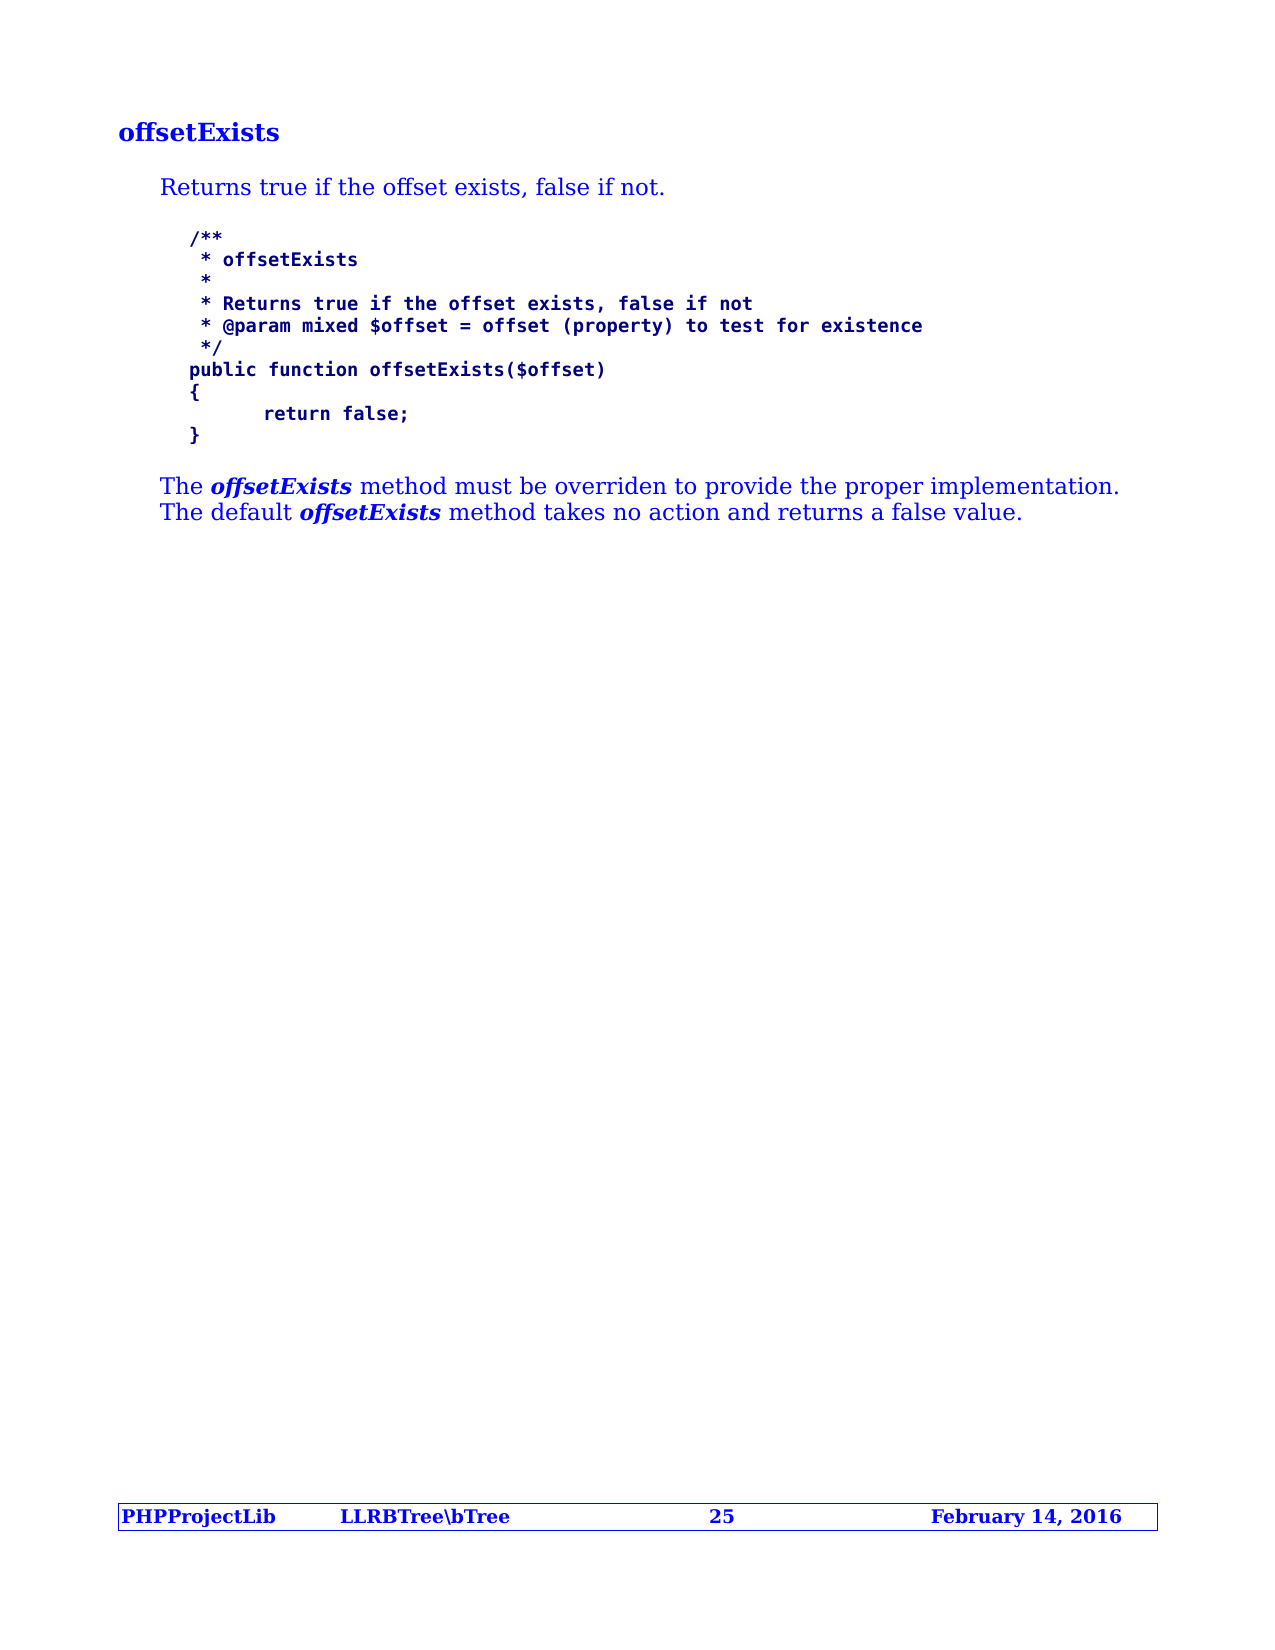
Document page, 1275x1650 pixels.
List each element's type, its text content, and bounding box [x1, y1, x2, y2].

list /** [189, 227, 1157, 249]
list return false; [189, 402, 1157, 424]
title offsetExists [118, 118, 1157, 147]
list { [189, 381, 1157, 402]
text Returns true if the offset exists, false if not. [159, 174, 1157, 201]
list } [189, 424, 1157, 446]
list */ [189, 337, 1157, 359]
list * [189, 271, 1157, 293]
list * @param mixed $offset = offset (property) to test for existence [189, 315, 1157, 337]
text The offsetExists method must be overriden to provide the proper implementation. The default offsetExists method takes no action and returns a false value. [159, 473, 1157, 526]
list public function offsetExists($offset) [189, 359, 1157, 381]
list * offsetExists [189, 249, 1157, 271]
list * Returns true if the offset exists, false if not [189, 293, 1157, 315]
